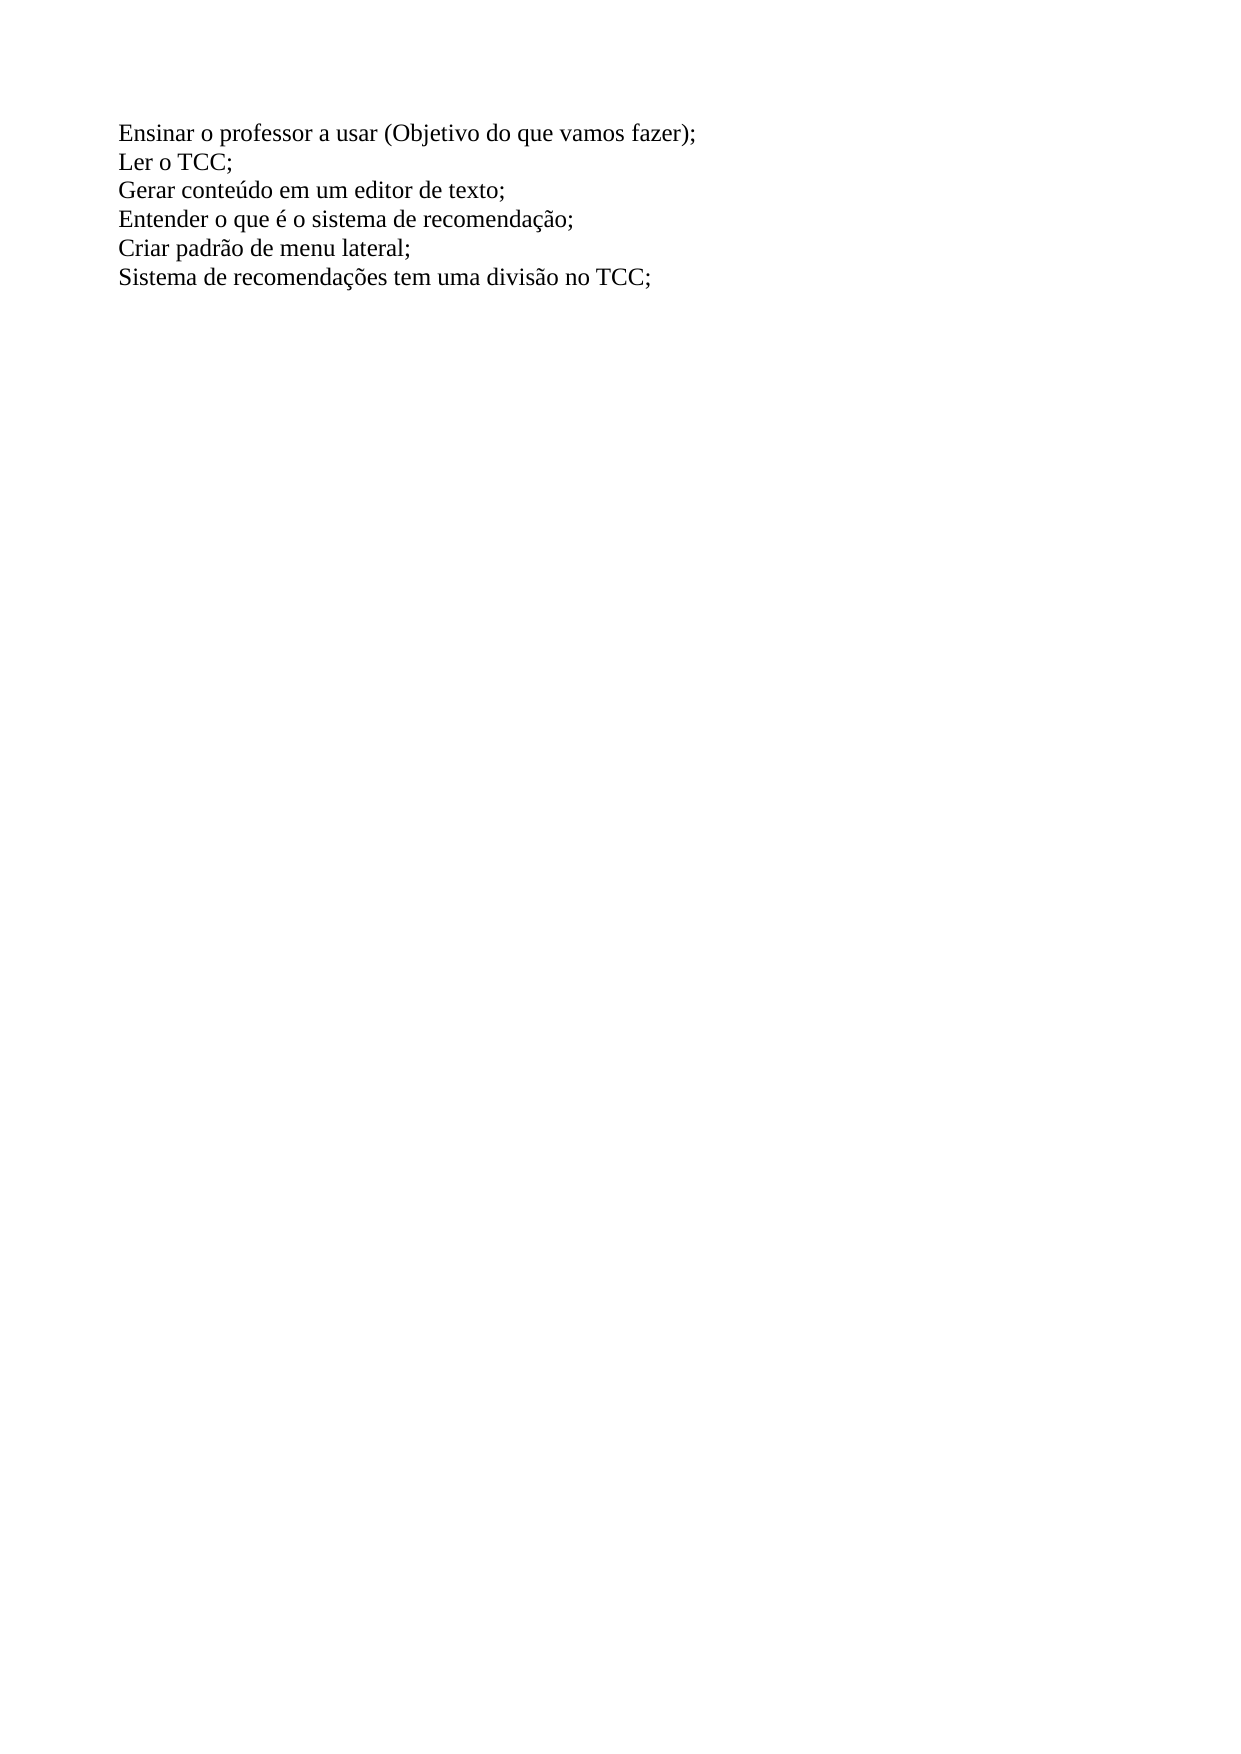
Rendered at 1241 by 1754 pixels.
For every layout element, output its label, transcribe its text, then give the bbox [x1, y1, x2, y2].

text Gerar conteúdo em um editor de texto; [118, 176, 1122, 204]
text Ensinar o professor a usar (Objetivo do que vamos fazer); [118, 118, 1122, 147]
text Entender o que é o sistema de recomendação; [118, 204, 1122, 233]
text Criar padrão de menu lateral; [118, 233, 1122, 262]
text Sistema de recomendações tem uma divisão no TCC; [118, 262, 1122, 291]
text Ler o TCC; [118, 147, 1122, 176]
